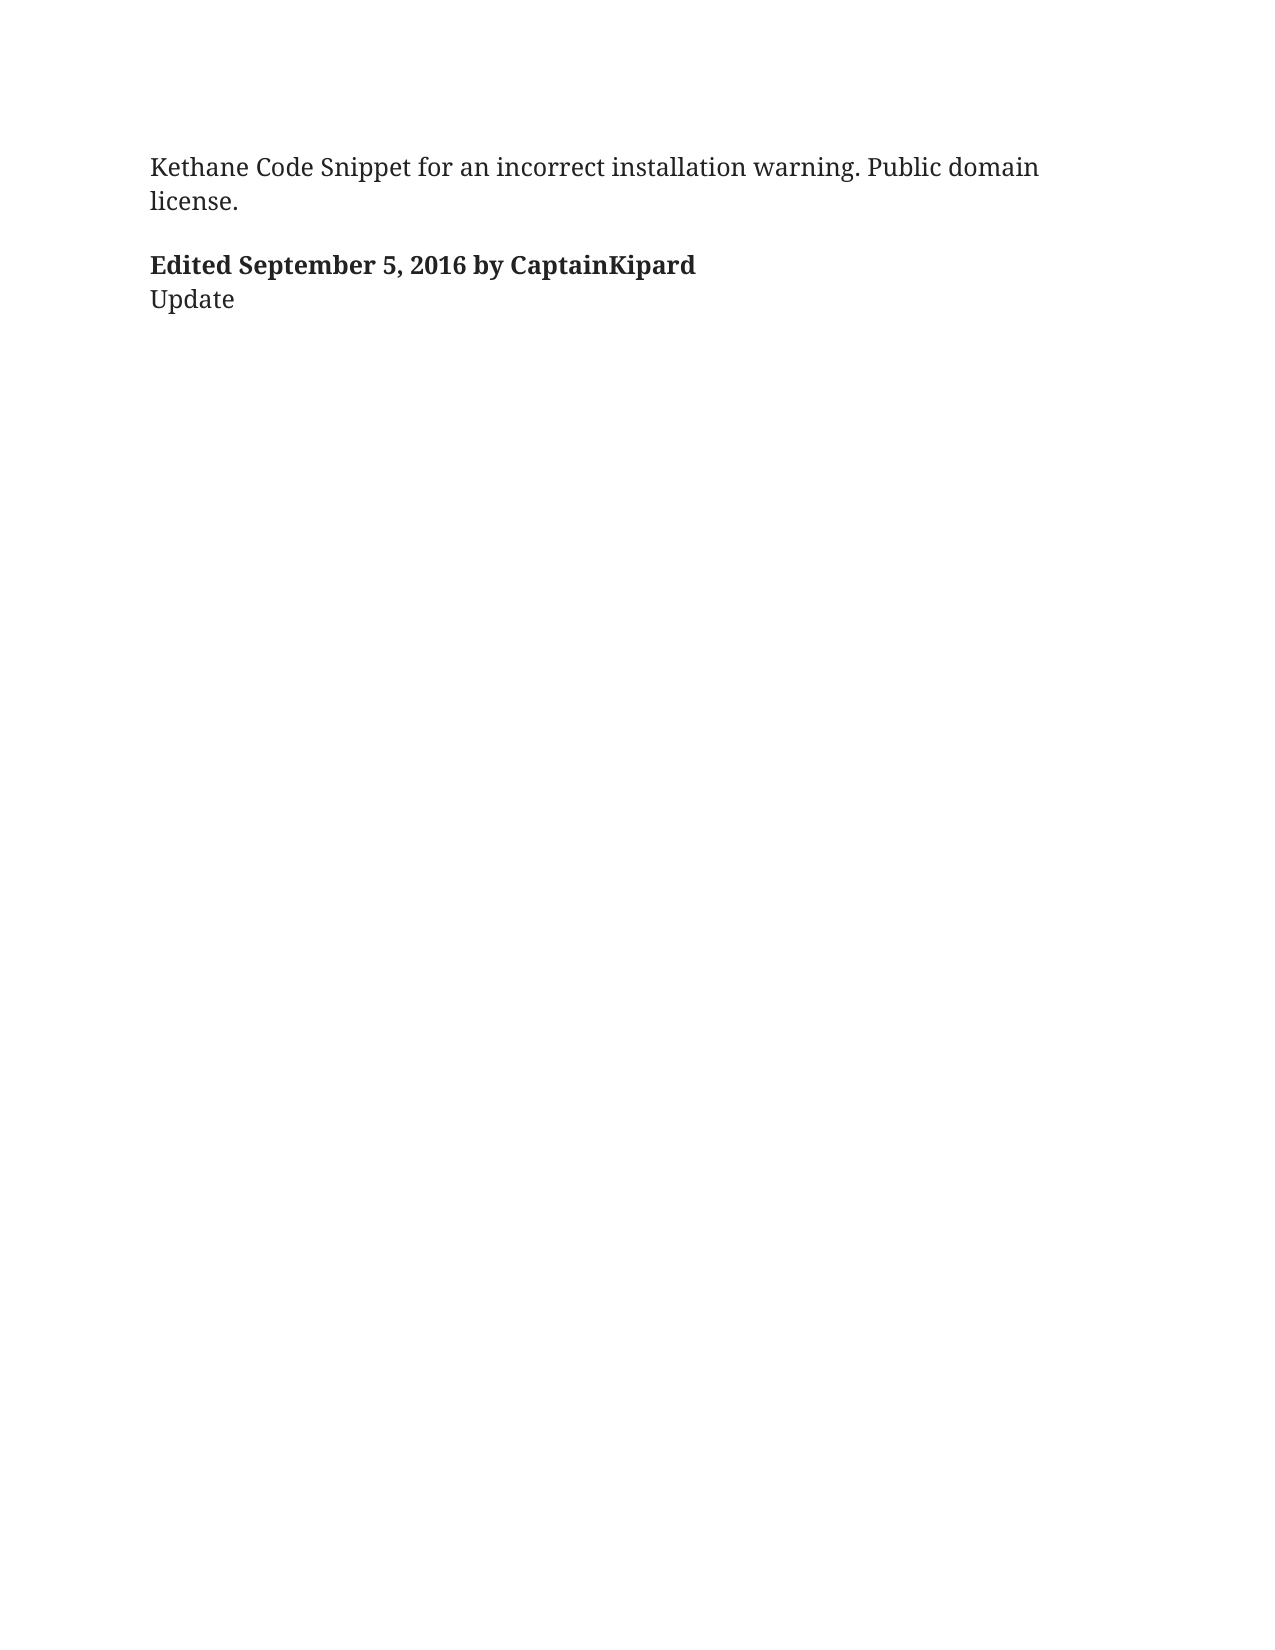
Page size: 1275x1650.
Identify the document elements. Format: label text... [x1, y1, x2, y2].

text Edited September 5, 2016 by CaptainKipard Update [150, 247, 1125, 315]
text Kethane Code Snippet for an incorrect installation warning. Public domain license. [150, 150, 1125, 218]
